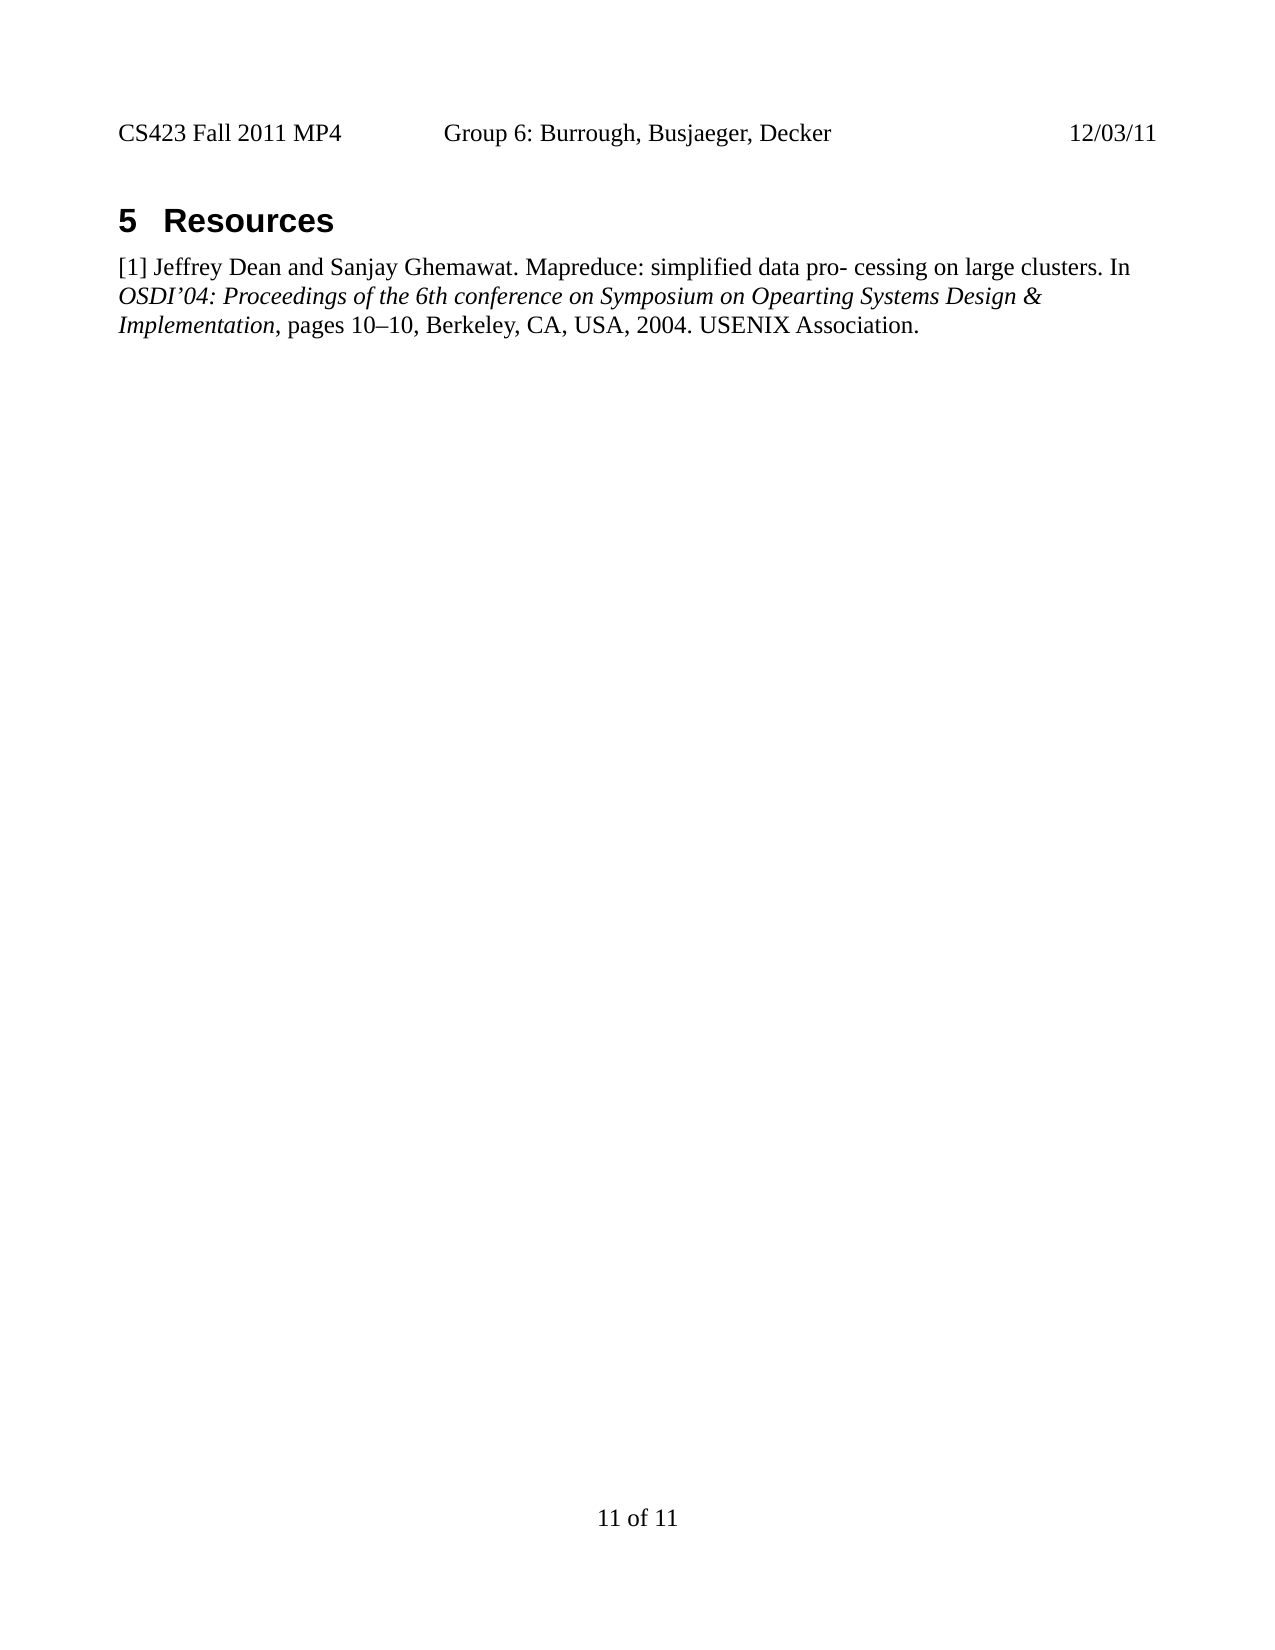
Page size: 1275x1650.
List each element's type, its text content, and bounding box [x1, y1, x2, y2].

subtitle Resources [118, 201, 1157, 240]
text [1] Jeffrey Dean and Sanjay Ghemawat. Mapreduce: simplified data pro- cessing on large clusters. In OSDI’04: Proceedings of the 6th conference on Symposium on Opearting Systems Design & Implementation, pages 10–10, Berkeley, CA, USA, 2004. USENIX Association. [118, 252, 1157, 339]
